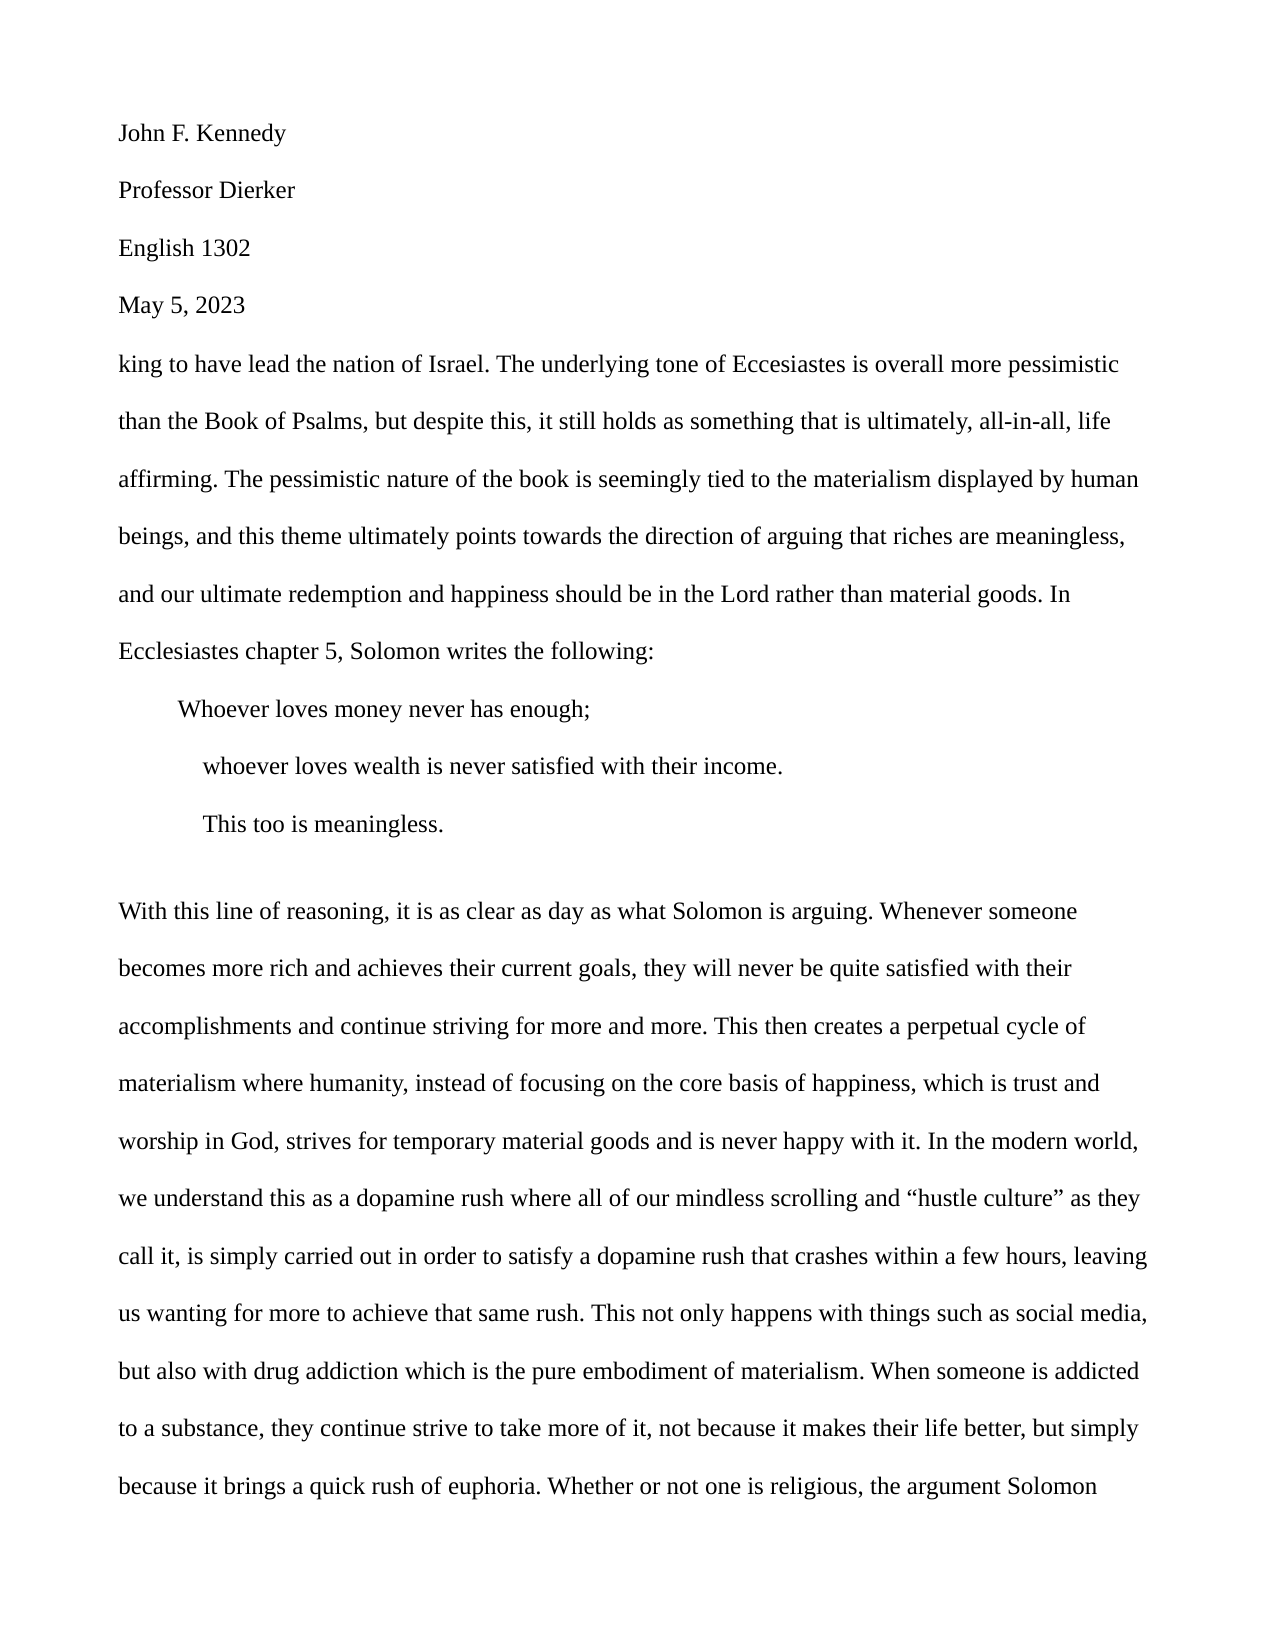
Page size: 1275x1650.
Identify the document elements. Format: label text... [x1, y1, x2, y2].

text Whoever loves money never has enough; whoever loves wealth is never satisfied with their income. This too is meaningless. [177, 694, 1098, 838]
text With this line of reasoning, it is as clear as day as what Solomon is arguing. Whenever someone becomes more rich and achieves their current goals, they will never be quite satisfied with their accomplishments and continue striving for more and more. This then creates a perpetual cycle of materialism where humanity, instead of focusing on the core basis of happiness, which is trust and worship in God, strives for temporary material goods and is never happy with it. In the modern world, we understand this as a dopamine rush where all of our mindless scrolling and “hustle culture” as they call it, is simply carried out in order to satisfy a dopamine rush that crashes within a few hours, leaving us wanting for more to achieve that same rush. This not only happens with things such as social media, but also with drug addiction which is the pure embodiment of materialism. When someone is addicted to a substance, they continue strive to take more of it, not because it makes their life better, but simply because it brings a quick rush of euphoria. Whether or not one is religious, the argument Solomon [118, 896, 1157, 1499]
text king to have lead the nation of Israel. The underlying tone of Eccesiastes is overall more pessimistic than the Book of Psalms, but despite this, it still holds as something that is ultimately, all-in-all, life affirming. The pessimistic nature of the book is seemingly tied to the materialism displayed by human beings, and this theme ultimately points towards the direction of arguing that riches are meaningless, and our ultimate redemption and happiness should be in the Lord rather than material goods. In Ecclesiastes chapter 5, Solomon writes the following: [118, 349, 1157, 665]
